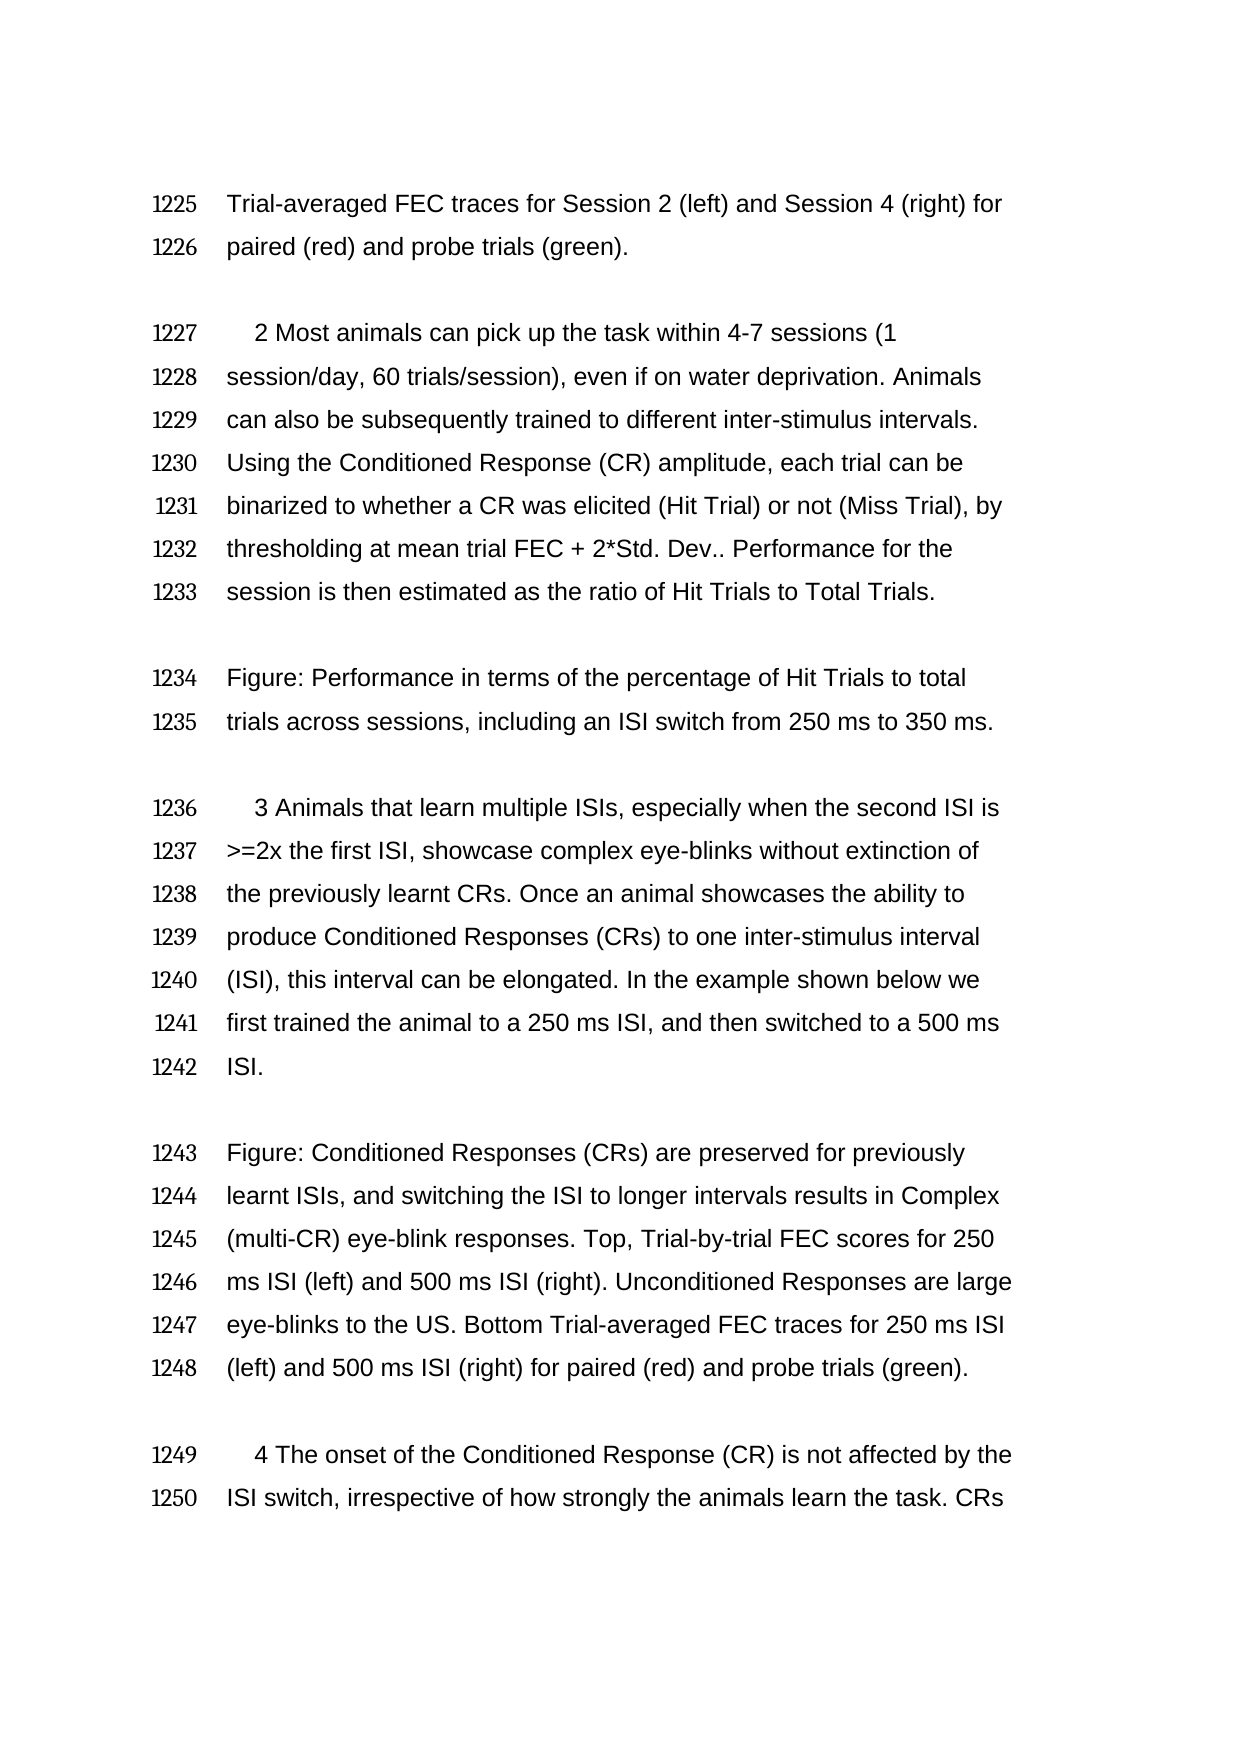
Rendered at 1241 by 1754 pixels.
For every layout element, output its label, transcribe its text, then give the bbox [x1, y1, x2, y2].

text Trial-averaged FEC traces for Session 2 (left) and Session 4 (right) for paired (red) and probe trials (green). [226, 189, 1014, 261]
text Figure: Conditioned Responses (CRs) are preserved for previously learnt ISIs, and switching the ISI to longer intervals results in Complex (multi-CR) eye-blink responses. Top, Trial-by-trial FEC scores for 250 ms ISI (left) and 500 ms ISI (right). Unconditioned Responses are large eye-blinks to the US. Bottom Trial-averaged FEC traces for 250 ms ISI (left) and 500 ms ISI (right) for paired (red) and probe trials (green). [226, 1138, 1014, 1382]
text Figure: Performance in terms of the percentage of Hit Trials to total trials across sessions, including an ISI switch from 250 ms to 350 ms. [226, 663, 1014, 735]
text 2 Most animals can pick up the task within 4-7 sessions (1 session/day, 60 trials/session), even if on water deprivation. Animals can also be subsequently trained to different inter-stimulus intervals. Using the Conditioned Response (CR) amplitude, each trial can be binarized to whether a CR was elicited (Hit Trial) or not (Miss Trial), by thresholding at mean trial FEC + 2*Std. Dev.. Performance for the session is then estimated as the ratio of Hit Trials to Total Trials. [226, 318, 1014, 606]
text 3 Animals that learn multiple ISIs, especially when the second ISI is >=2x the first ISI, showcase complex eye-blinks without extinction of the previously learnt CRs. Once an animal showcases the ability to produce Conditioned Responses (CRs) to one inter-stimulus interval (ISI), this interval can be elongated. In the example shown below we first trained the animal to a 250 ms ISI, and then switched to a 500 ms ISI. [226, 793, 1014, 1080]
text 4 The onset of the Conditioned Response (CR) is not affected by the ISI switch, irrespective of how strongly the animals learn the task. CRs [226, 1439, 1014, 1511]
